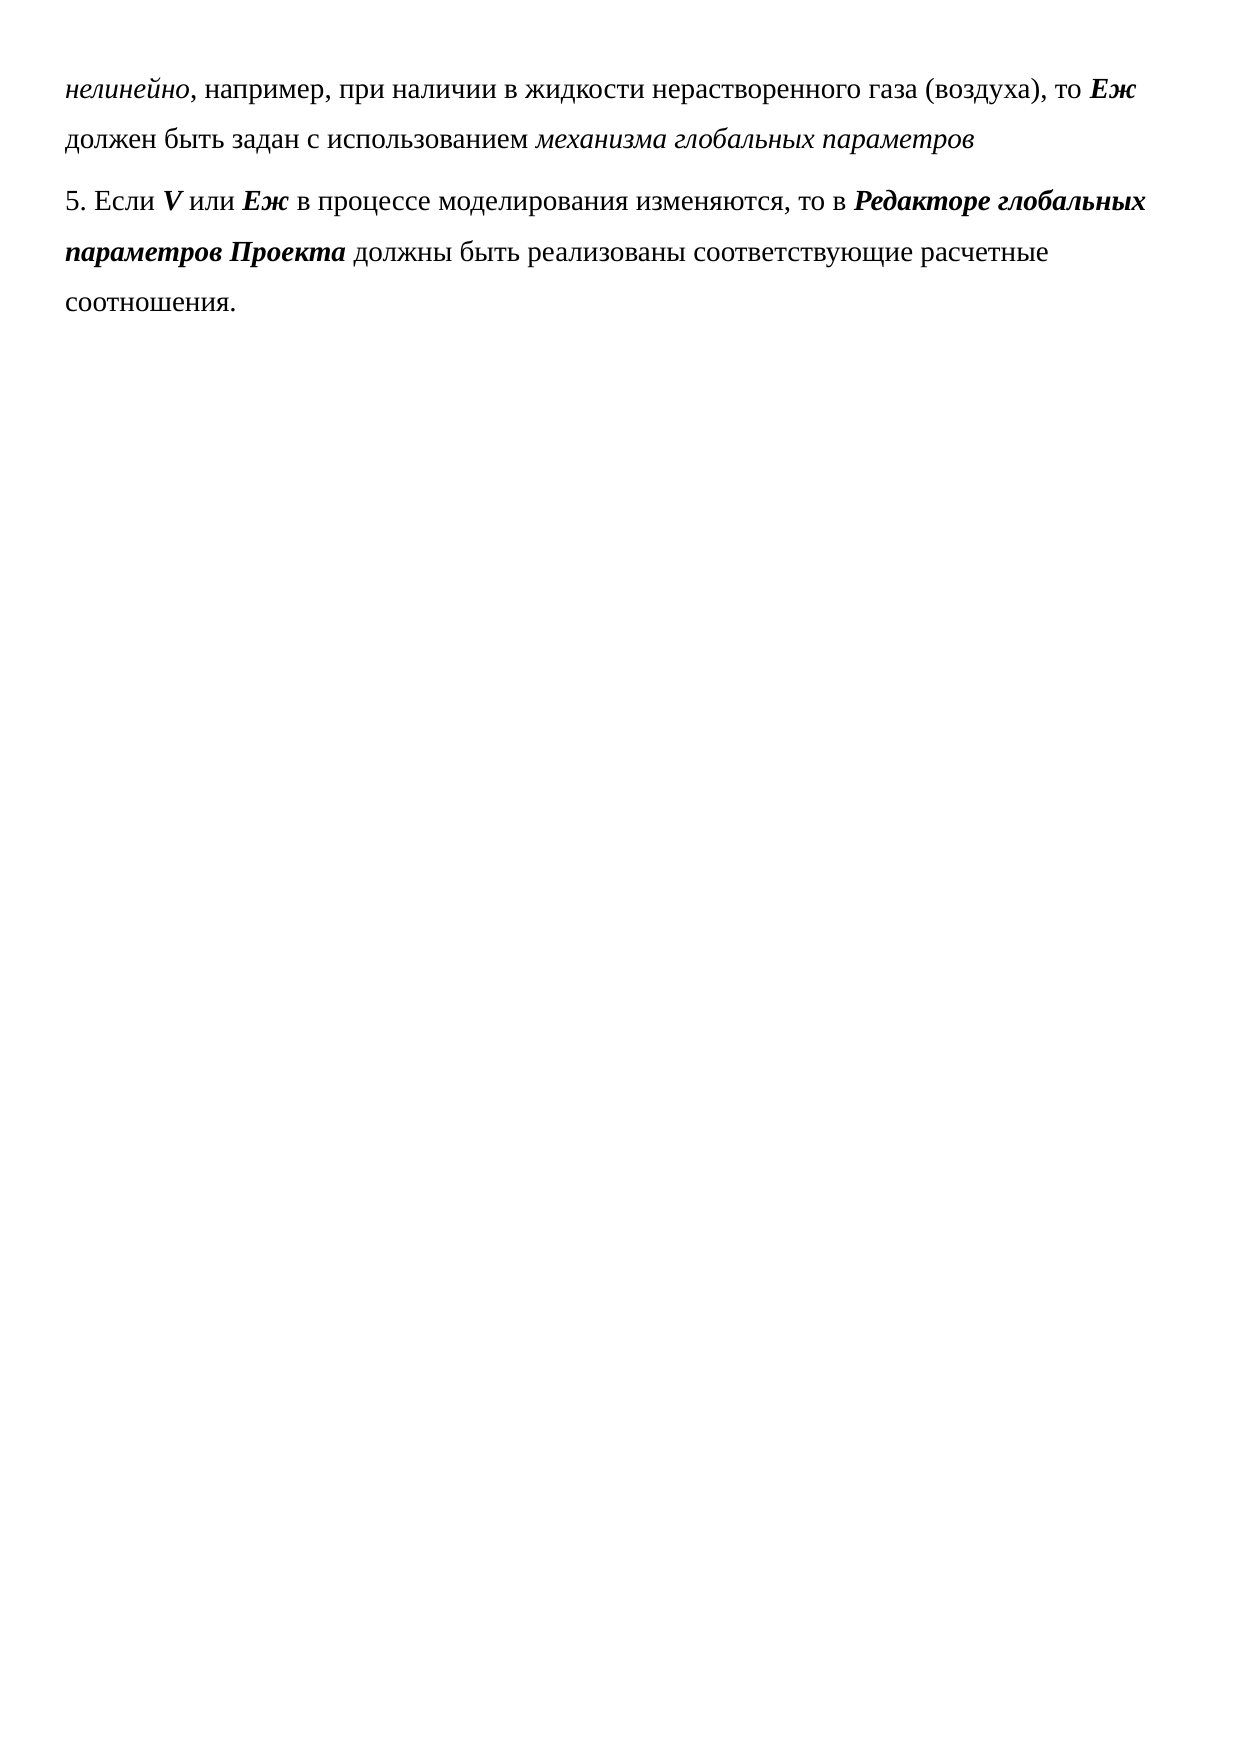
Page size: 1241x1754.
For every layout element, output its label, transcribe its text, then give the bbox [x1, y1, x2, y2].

table_cell нелинейно, например, при наличии в жидкости нерастворенного газа (воздуха), то Еж должен быть задан с использованием механизма глобальных параметров 5. Если V или Еж в процессе моделирования изменяются, то в Редакторе глобальных параметров Проекта должны быть реализованы соответствующие расчетные соотношения. [59, 59, 1181, 329]
